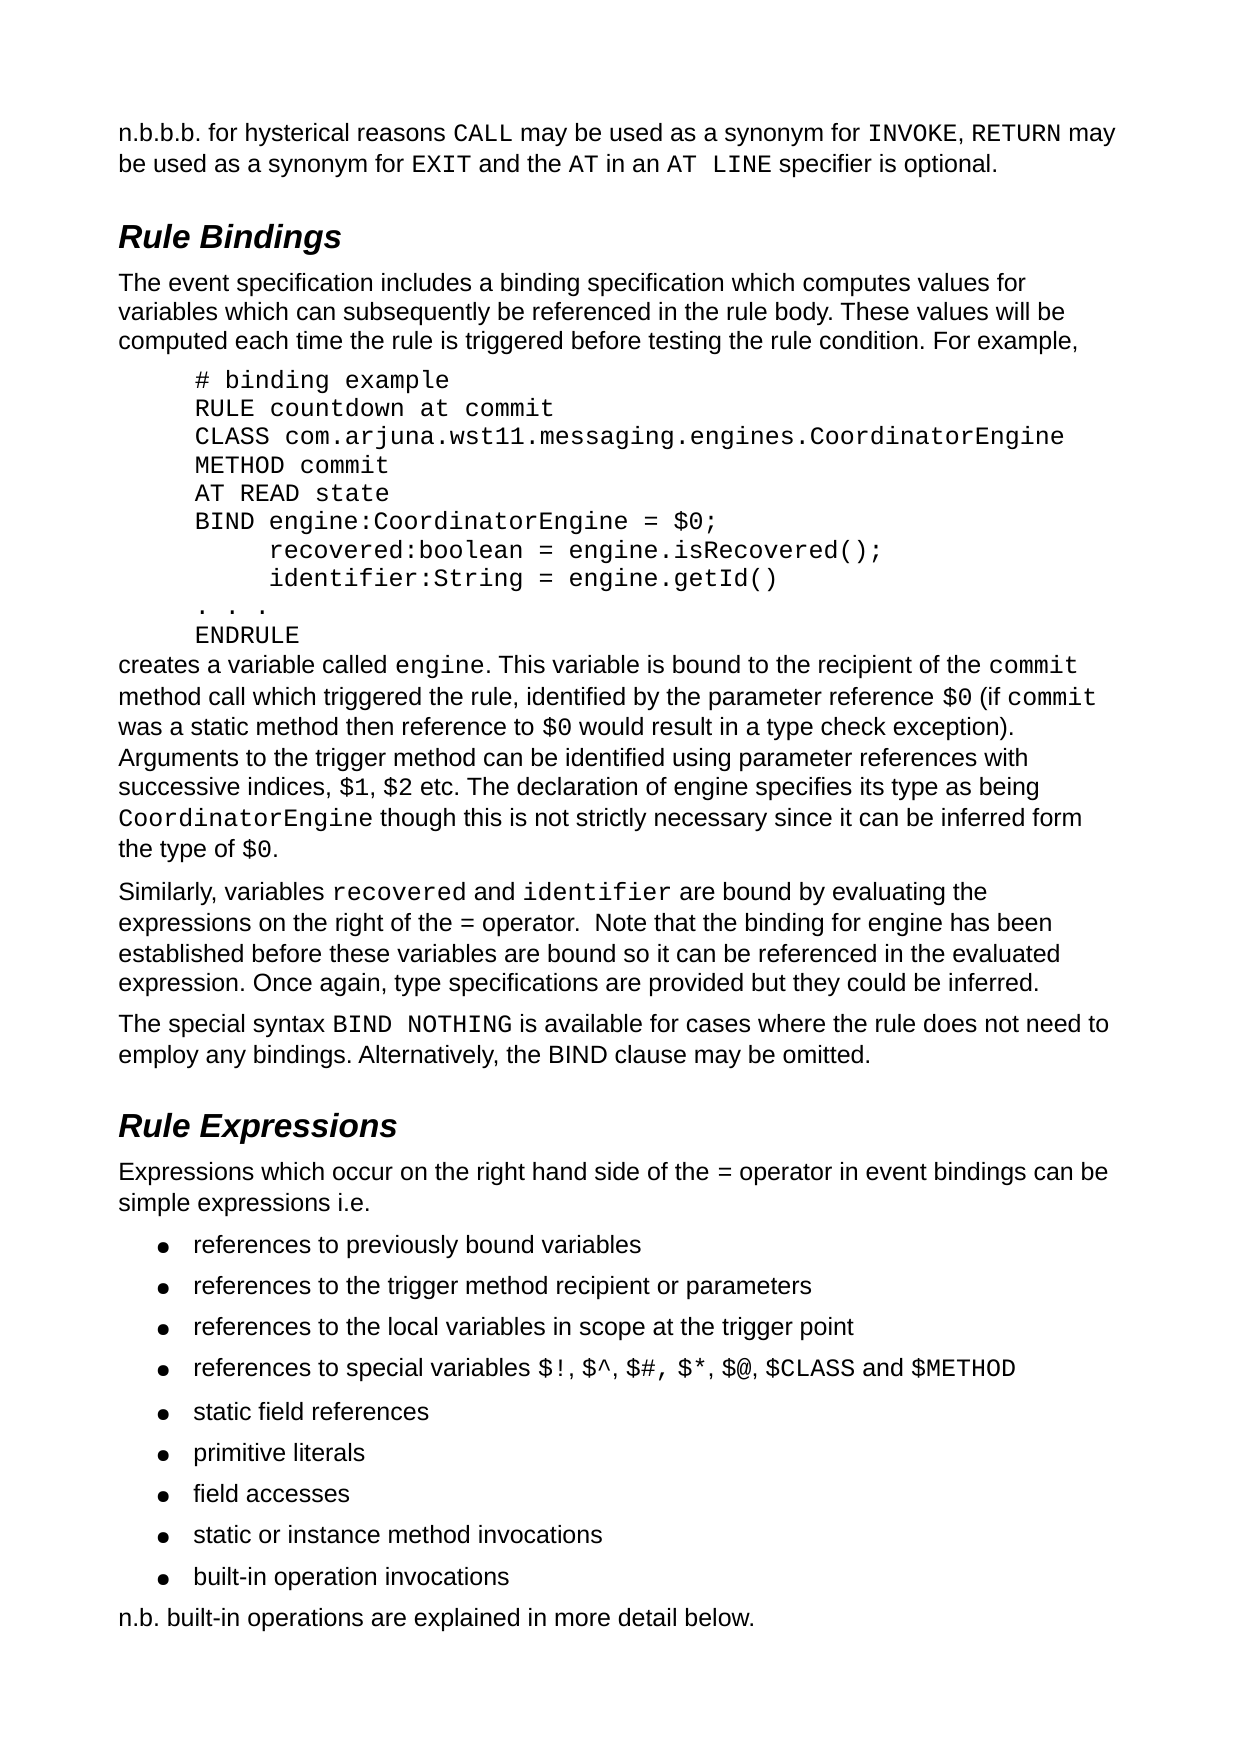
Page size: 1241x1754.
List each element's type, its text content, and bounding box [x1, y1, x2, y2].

list static or instance method invocations [156, 1521, 1122, 1549]
list field accesses [156, 1479, 1122, 1508]
text The event specification includes a binding specification which computes values for variables which can subsequently be referenced in the rule body. These values will be computed each time the rule is triggered before testing the rule condition. For example, [118, 268, 1122, 355]
subtitle Rule Bindings [118, 217, 1122, 256]
subtitle Rule Expressions [118, 1106, 1122, 1145]
list built-in operation invocations [156, 1562, 1122, 1591]
list references to previously bound variables [156, 1229, 1122, 1258]
text creates a variable called engine. This variable is bound to the recipient of the commit method call which triggered the rule, identified by the parameter reference $0 (if commit was a static method then reference to $0 would result in a type check exception). Arguments to the trigger method can be identified using parameter references with successive indices, $1, $2 etc. The declaration of engine specifies its type as being CoordinatorEngine though this is not strictly necessary since it can be inferred form the type of $0. [118, 651, 1122, 865]
text n.b. built-in operations are explained in more detail below. [118, 1603, 1122, 1632]
text # binding example RULE countdown at commit CLASS com.arjuna.wst11.messaging.engines.CoordinatorEngine METHOD commit AT READ state BIND engine:CoordinatorEngine = $0; recovered:boolean = engine.isRecovered(); identifier:String = engine.getId() . . . ENDRULE [194, 367, 1122, 651]
list references to the local variables in scope at the trigger point [156, 1312, 1122, 1341]
text The special syntax BIND NOTHING is available for cases where the rule does not need to employ any bindings. Alternatively, the BIND clause may be omitted. [118, 1009, 1122, 1069]
list references to special variables $!, $^, $#, $*, $@, $CLASS and $METHOD [156, 1353, 1122, 1384]
list static field references [156, 1397, 1122, 1426]
text n.b.b.b. for hysterical reasons CALL may be used as a synonym for INVOKE, RETURN may be used as a synonym for EXIT and the AT in an AT LINE specifier is optional. [118, 118, 1122, 180]
text Similarly, variables recovered and identifier are bound by evaluating the expressions on the right of the = operator. Note that the binding for engine has been established before these variables are bound so it can be referenced in the evaluated expression. Once again, type specifications are provided but they could be inferred. [118, 877, 1122, 997]
list primitive literals [156, 1438, 1122, 1467]
text Expressions which occur on the right hand side of the = operator in event bindings can be simple expressions i.e. [118, 1157, 1122, 1217]
list references to the trigger method recipient or parameters [156, 1271, 1122, 1299]
